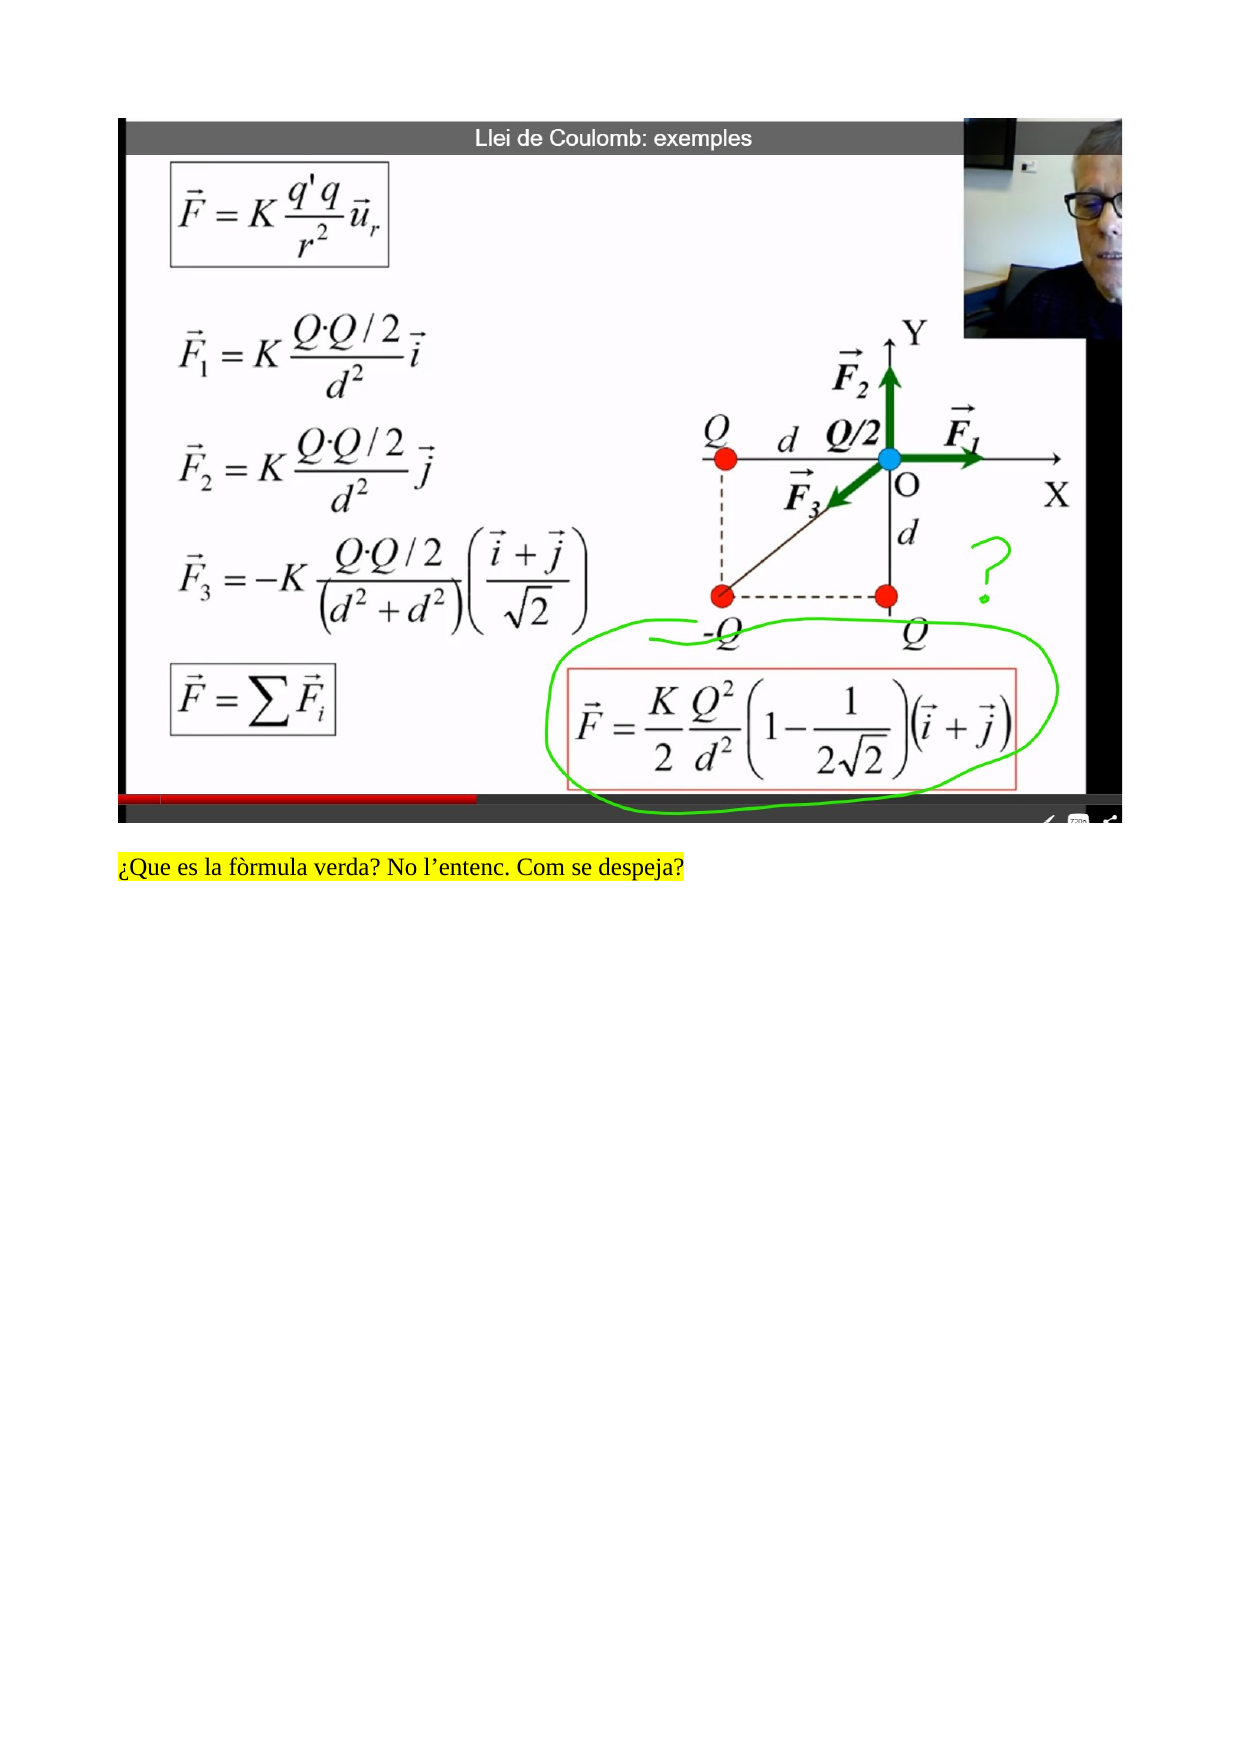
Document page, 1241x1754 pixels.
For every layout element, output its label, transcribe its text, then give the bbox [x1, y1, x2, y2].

picture [118, 118, 1123, 823]
text ¿Que es la fòrmula verda? No l’entenc. Com se despeja? [118, 852, 1122, 881]
